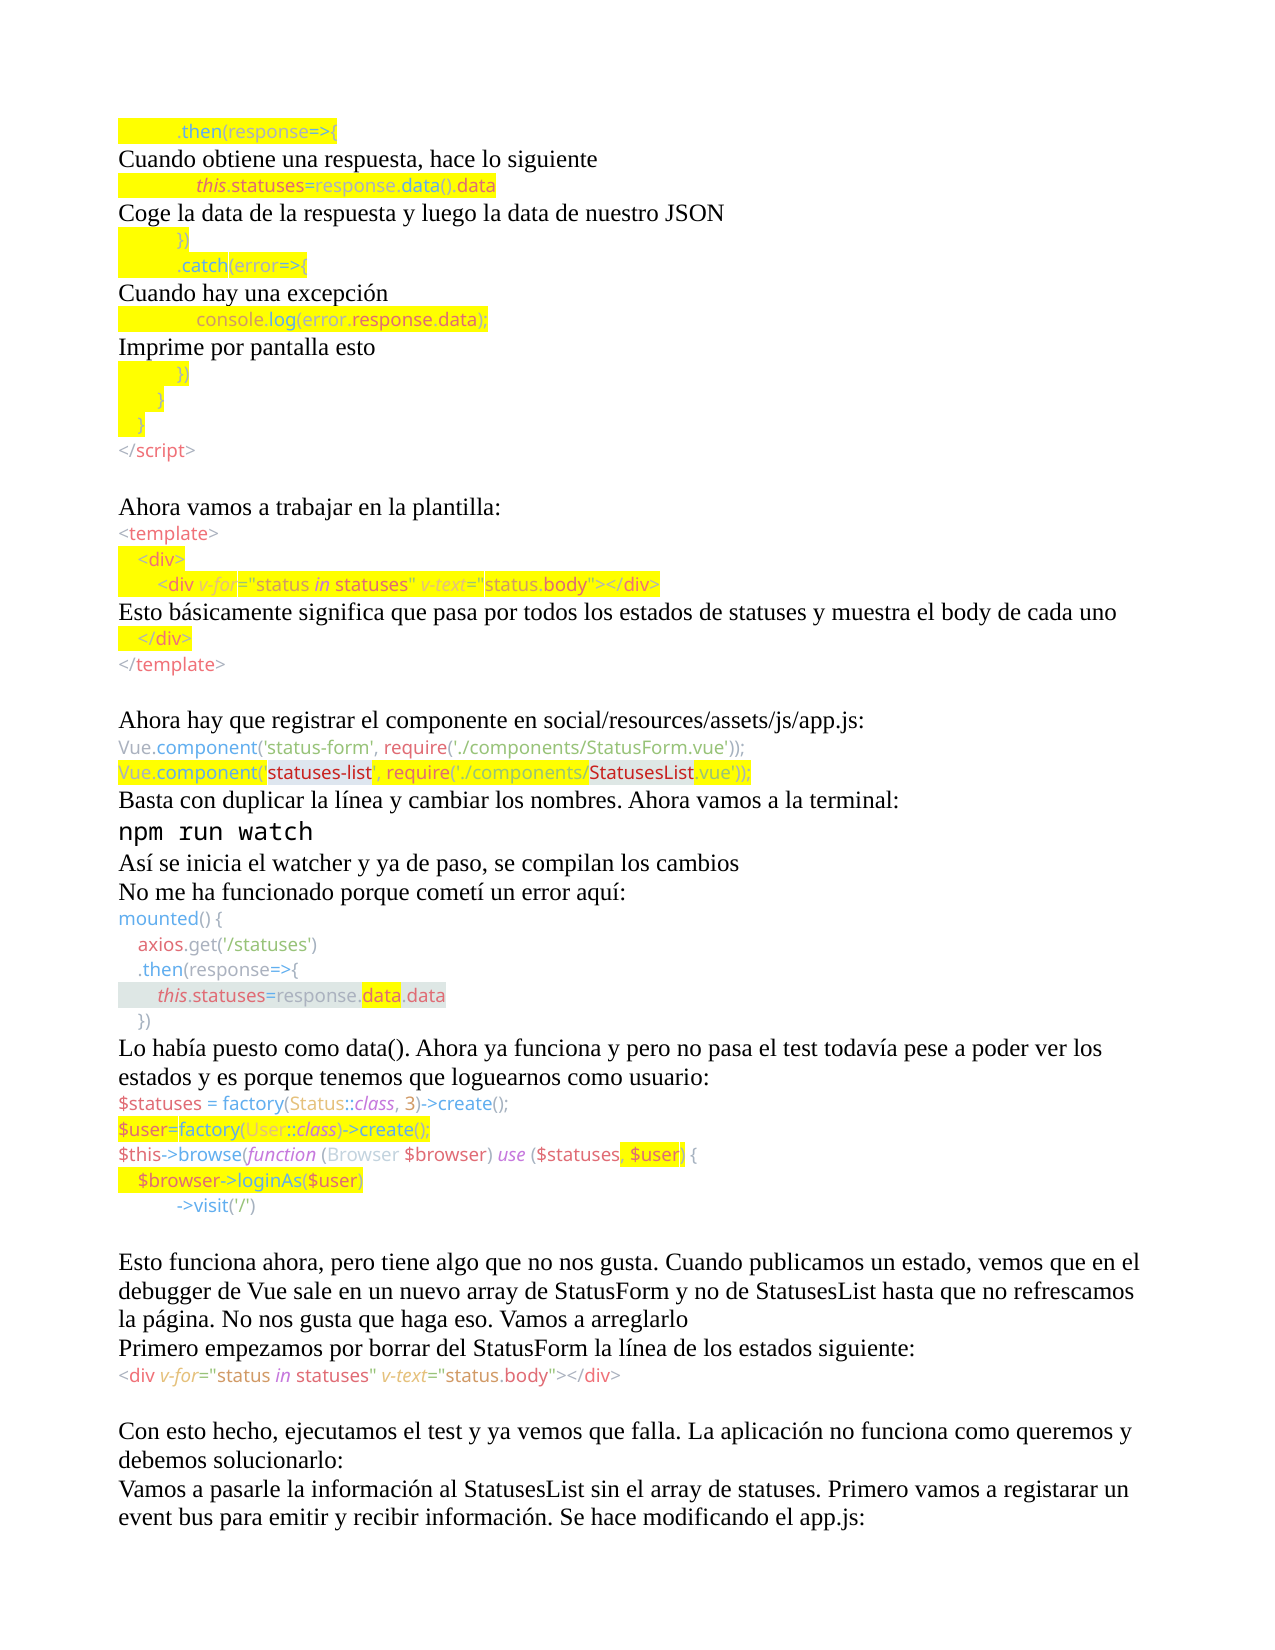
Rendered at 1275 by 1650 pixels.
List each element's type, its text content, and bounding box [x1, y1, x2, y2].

text Ahora hay que registrar el componente en social/resources/assets/js/app.js: [118, 705, 1157, 734]
text .then(response=>{ Cuando obtiene una respuesta, hace lo siguiente [118, 118, 1157, 172]
text Vue.component('status-form', require('./components/StatusForm.vue')); Vue.component('statuses-list', require('./components/StatusesList.vue')); [118, 734, 1157, 785]
text npm run watch [118, 814, 1157, 848]
text Así se inicia el watcher y ya de paso, se compilan los cambios [118, 848, 1157, 877]
text Vamos a pasarle la información al StatusesList sin el array de statuses. Primero vamos a registarar un event bus para emitir y recibir información. Se hace modificando el app.js: [118, 1474, 1157, 1531]
text Ahora vamos a trabajar en la plantilla: [118, 492, 1157, 520]
text Basta con duplicar la línea y cambiar los nombres. Ahora vamos a la terminal: [118, 785, 1157, 814]
text No me ha funcionado porque cometí un error aquí: [118, 877, 1157, 906]
text Esto básicamente significa que pasa por todos los estados de statuses y muestra el body de cada uno </div> </template> [118, 597, 1157, 677]
text console.log(error.response.data); Imprime por pantalla esto [118, 306, 1157, 361]
text }) .catch(error=>{ Cuando hay una excepción [118, 227, 1157, 306]
text Esto funciona ahora, pero tiene algo que no nos gusta. Cuando publicamos un estado, vemos que en el debugger de Vue sale en un nuevo array de StatusForm y no de StatusesList hasta que no refrescamos la página. No nos gusta que haga eso. Vamos a arreglarlo [118, 1247, 1157, 1333]
text }) } } </script> [118, 361, 1157, 463]
text Primero empezamos por borrar del StatusForm la línea de los estados siguiente: <div v-for="status in statuses" v-text="status.body"></div> [118, 1333, 1157, 1387]
text Con esto hecho, ejecutamos el test y ya vemos que falla. La aplicación no funciona como queremos y debemos solucionarlo: [118, 1416, 1157, 1474]
text <template> <div> <div v-for="status in statuses" v-text="status.body"></div> [118, 520, 1157, 597]
text Lo había puesto como data(). Ahora ya funciona y pero no pasa el test todavía pese a poder ver los estados y es porque tenemos que loguearnos como usuario: [118, 1033, 1157, 1091]
text mounted() { axios.get('/statuses') .then(response=>{ this.statuses=response.data.data }) [118, 906, 1157, 1033]
text $statuses = factory(Status::class, 3)->create(); $user=factory(User::class)->create(); $this->browse(function (Browser $browser) use ($statuses, $user) { $browser->loginAs($user) ->visit('/') [118, 1091, 1157, 1218]
text this.statuses=response.data().data Coge la data de la respuesta y luego la data de nuestro JSON [118, 172, 1157, 227]
